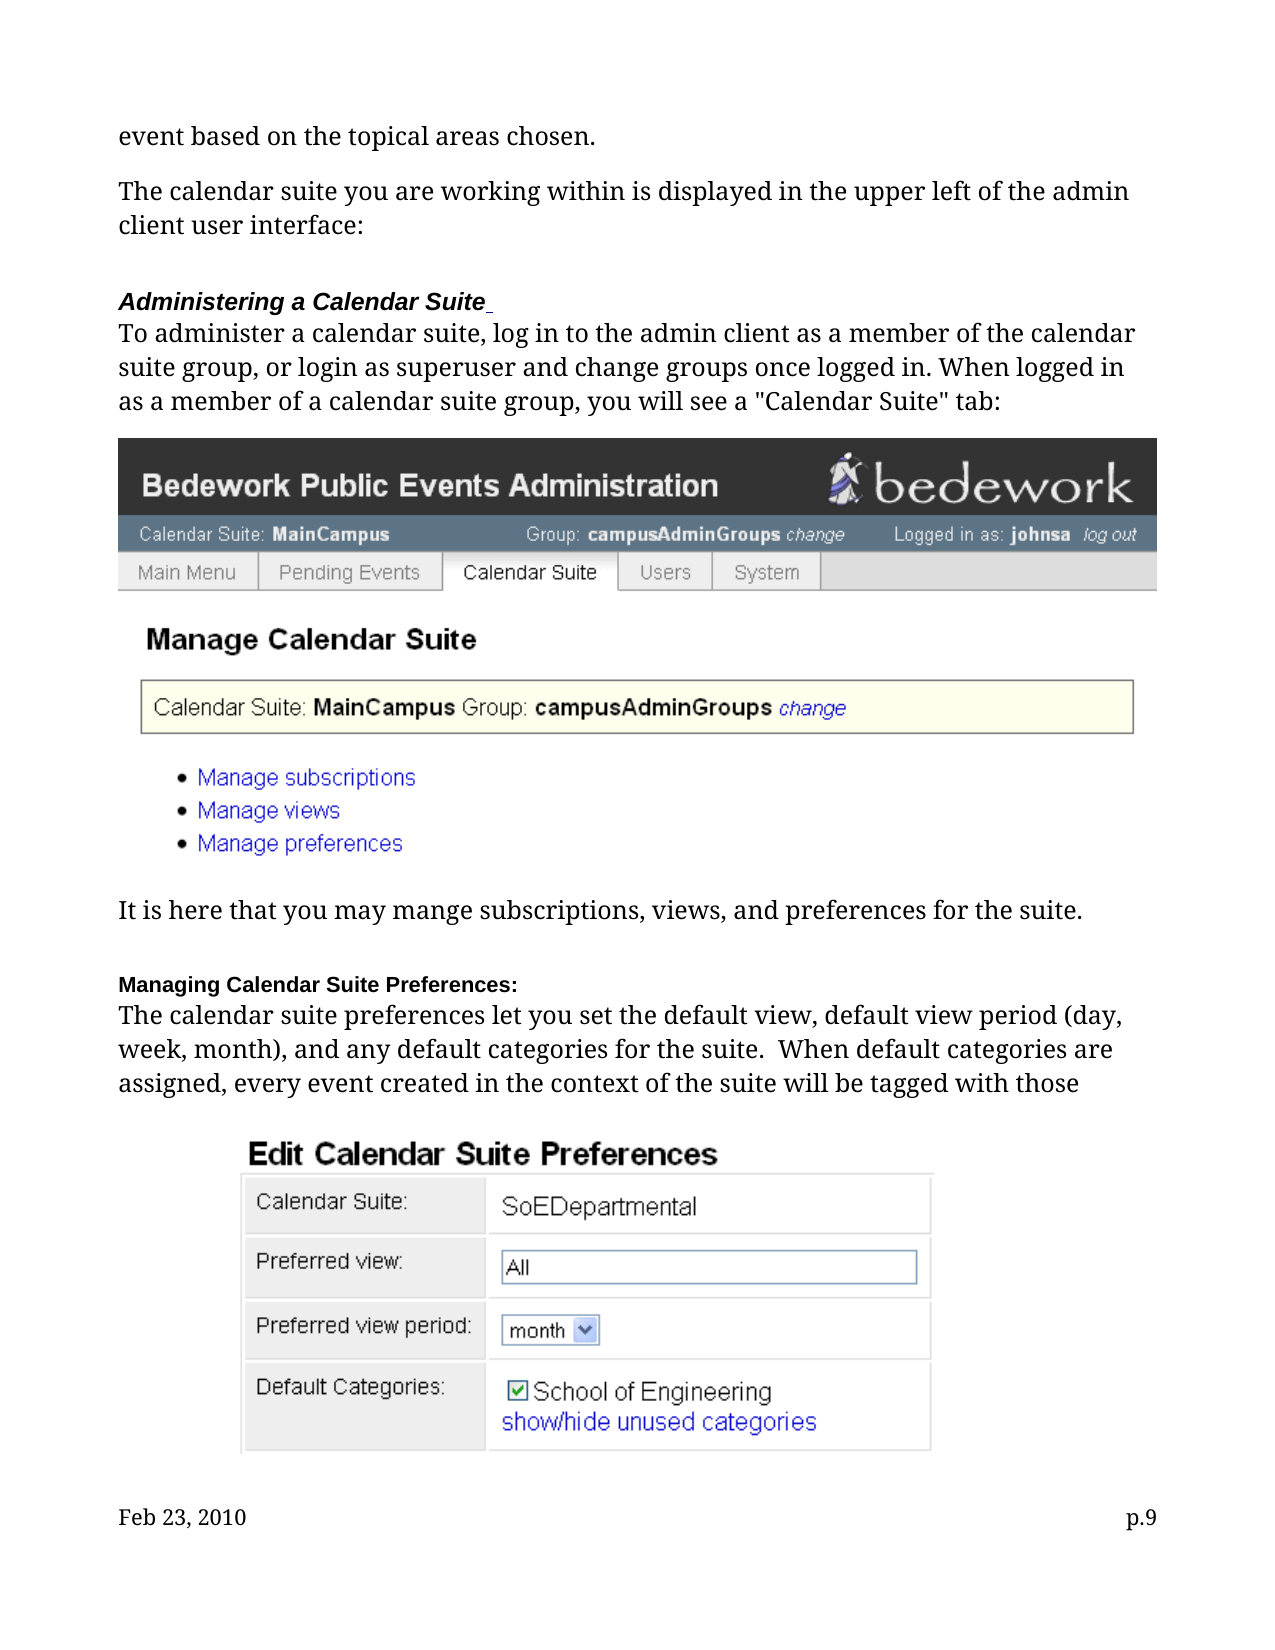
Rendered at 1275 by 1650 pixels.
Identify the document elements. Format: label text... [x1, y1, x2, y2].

picture [236, 1123, 938, 1470]
text It is here that you may mange subscriptions, views, and preferences for the suite. [118, 893, 1157, 927]
picture [118, 438, 1157, 893]
subtitle Administering a Calendar Suite [118, 288, 1157, 316]
text The calendar suite preferences let you set the default view, default view period (day, week, month), and any default categories for the suite. When default categories are assigned, every event created in the context of the suite will be tagged with those [118, 998, 1157, 1100]
subtitle Managing Calendar Suite Preferences: [118, 973, 1157, 998]
text The calendar suite you are working within is displayed in the upper left of the admin client user interface: [118, 173, 1157, 241]
text To administer a calendar suite, log in to the admin client as a member of the calendar suite group, or login as superuser and change groups once logged in. When logged in as a member of a calendar suite group, you will see a "Calendar Suite" tab: [118, 316, 1157, 418]
text event based on the topical areas chosen. [118, 118, 1157, 152]
